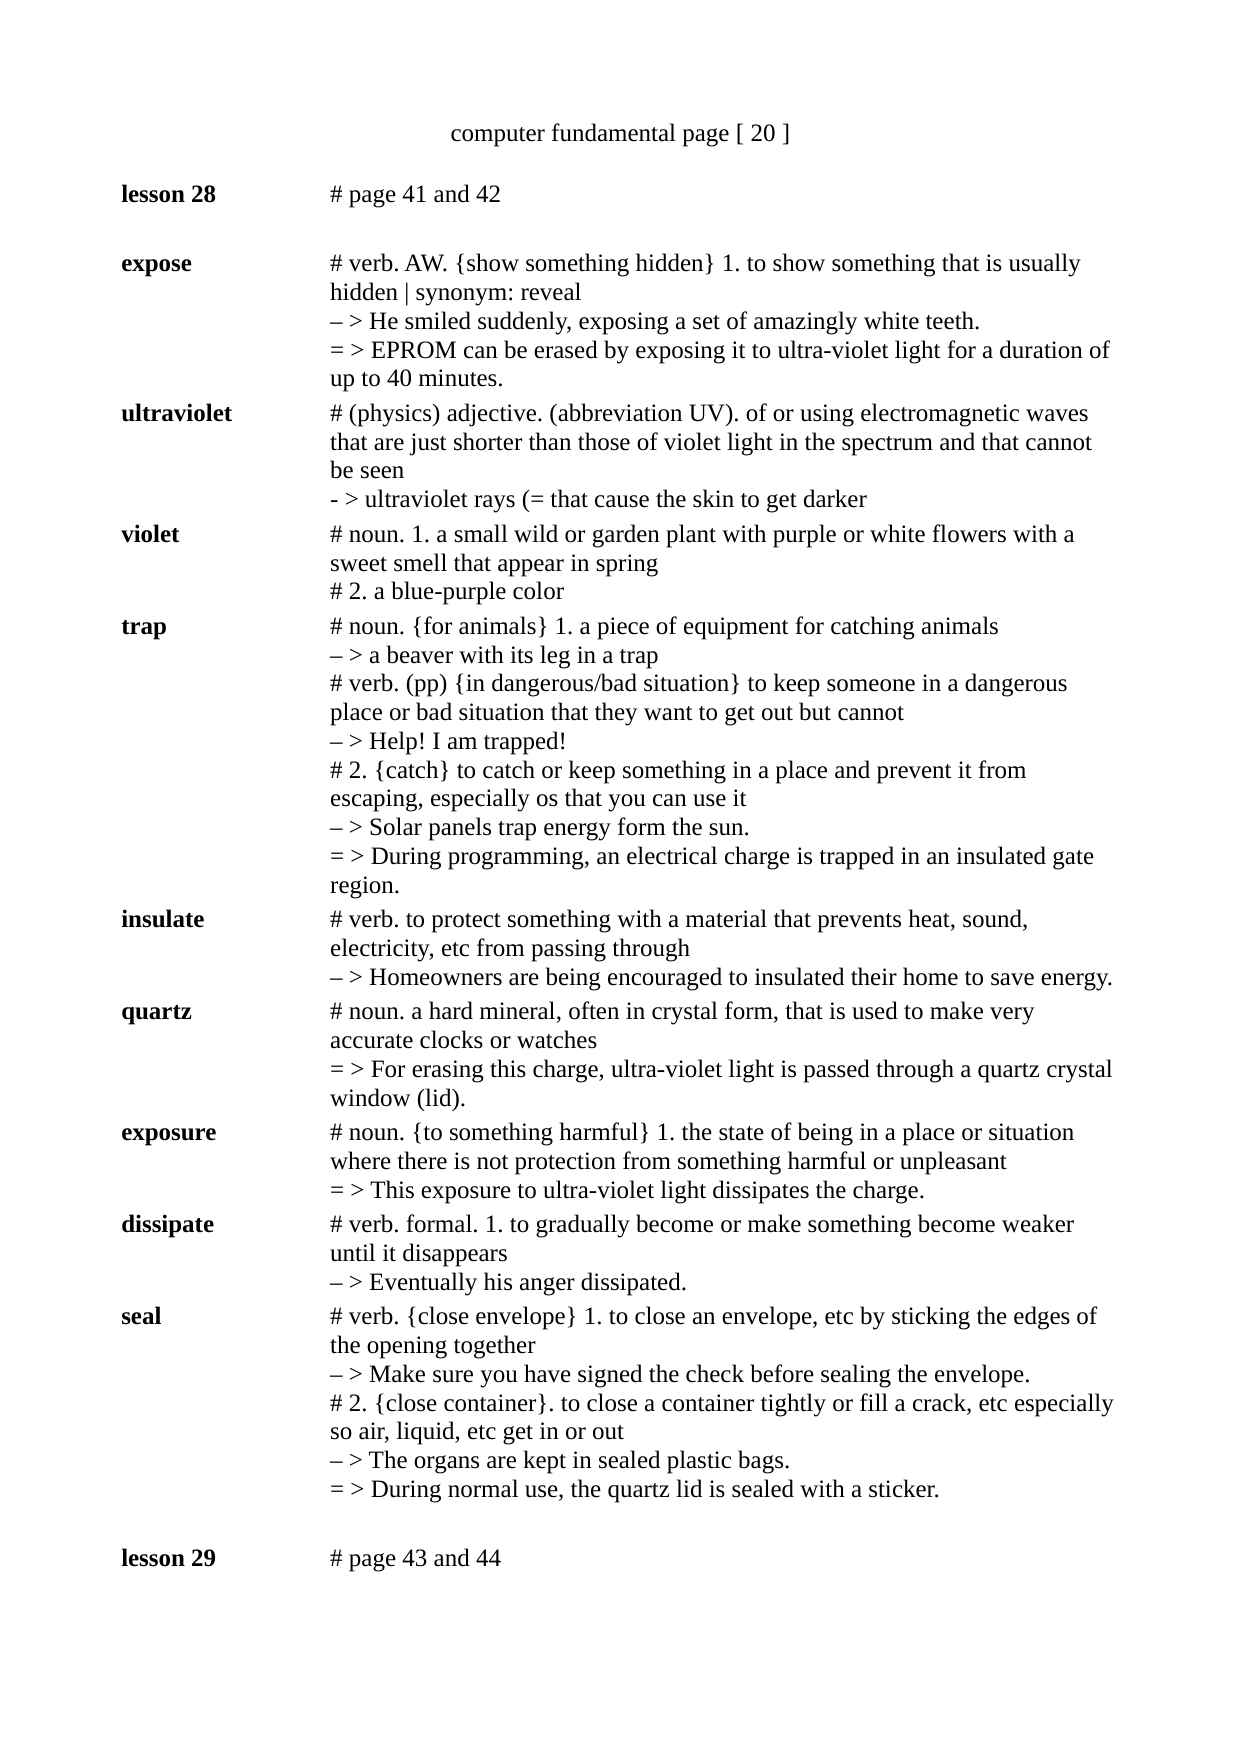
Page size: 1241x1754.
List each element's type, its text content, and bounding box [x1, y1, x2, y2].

table_cell # verb. to protect something with a material that prevents heat, sound, electricity, etc from passing through – > Homeowners are being encouraged to insulated their home to save energy. [327, 901, 1122, 993]
table_cell ultraviolet [118, 395, 327, 516]
table_cell insulate [118, 901, 327, 993]
table_cell # verb. {close envelope} 1. to close an envelope, etc by sticking the edges of the opening together – > Make sure you have signed the check before sealing the envelope. # 2. {close container}. to close a container tightly or fill a crack, etc especially so air, liquid, etc get in or out – > The organs are kept in sealed plastic bags. = > During normal use, the quartz lid is sealed with a sticker. [327, 1299, 1122, 1506]
table_cell # page 41 and 42 [327, 176, 1122, 211]
table_cell # verb. AW. {show something hidden} 1. to show something that is usually hidden | synonym: reveal – > He smiled suddenly, exposing a set of amazingly white teeth. = > EPROM can be erased by exposing it to ultra-violet light for a duration of up to 40 minutes. [327, 246, 1122, 395]
table_cell [327, 1506, 1122, 1540]
table_cell seal [118, 1299, 327, 1506]
table_cell # noun. a hard mineral, often in crystal form, that is used to make very accurate clocks or watches = > For erasing this charge, ultra-violet light is passed through a quartz crystal window (lid). [327, 994, 1122, 1114]
table_cell [327, 1575, 1122, 1609]
table_cell # noun. {for animals} 1. a piece of equipment for catching animals – > a beaver with its leg in a trap # verb. (pp) {in dangerous/bad situation} to keep someone in a dangerous place or bad situation that they want to get out but cannot – > Help! I am trapped! # 2. {catch} to catch or keep something in a place and prevent it from escaping, especially os that you can use it – > Solar panels trap energy form the sun. = > During programming, an electrical charge is trapped in an insulated gate region. [327, 608, 1122, 901]
table_cell trap [118, 608, 327, 901]
table_cell lesson 29 [118, 1540, 327, 1575]
table_cell [118, 1506, 327, 1540]
table_cell [118, 1575, 327, 1609]
table_cell exposure [118, 1114, 327, 1206]
table_cell # page 43 and 44 [327, 1540, 1122, 1575]
table_cell # verb. formal. 1. to gradually become or make something become weaker until it disappears – > Eventually his anger dissipated. [327, 1206, 1122, 1298]
table_cell [327, 211, 1122, 246]
table_cell # (physics) adjective. (abbreviation UV). of or using electromagnetic waves that are just shorter than those of violet light in the spectrum and that cannot be seen - > ultraviolet rays (= that cause the skin to get darker [327, 395, 1122, 516]
table_cell [118, 211, 327, 246]
table_cell lesson 28 [118, 176, 327, 211]
table_cell violet [118, 516, 327, 608]
table_cell quartz [118, 994, 327, 1114]
table_cell dissipate [118, 1206, 327, 1298]
table_cell # noun. 1. a small wild or garden plant with purple or white flowers with a sweet smell that appear in spring # 2. a blue-purple color [327, 516, 1122, 608]
table_cell expose [118, 246, 327, 395]
table_cell # noun. {to something harmful} 1. the state of being in a place or situation where there is not protection from something harmful or unpleasant = > This exposure to ultra-violet light dissipates the charge. [327, 1114, 1122, 1206]
